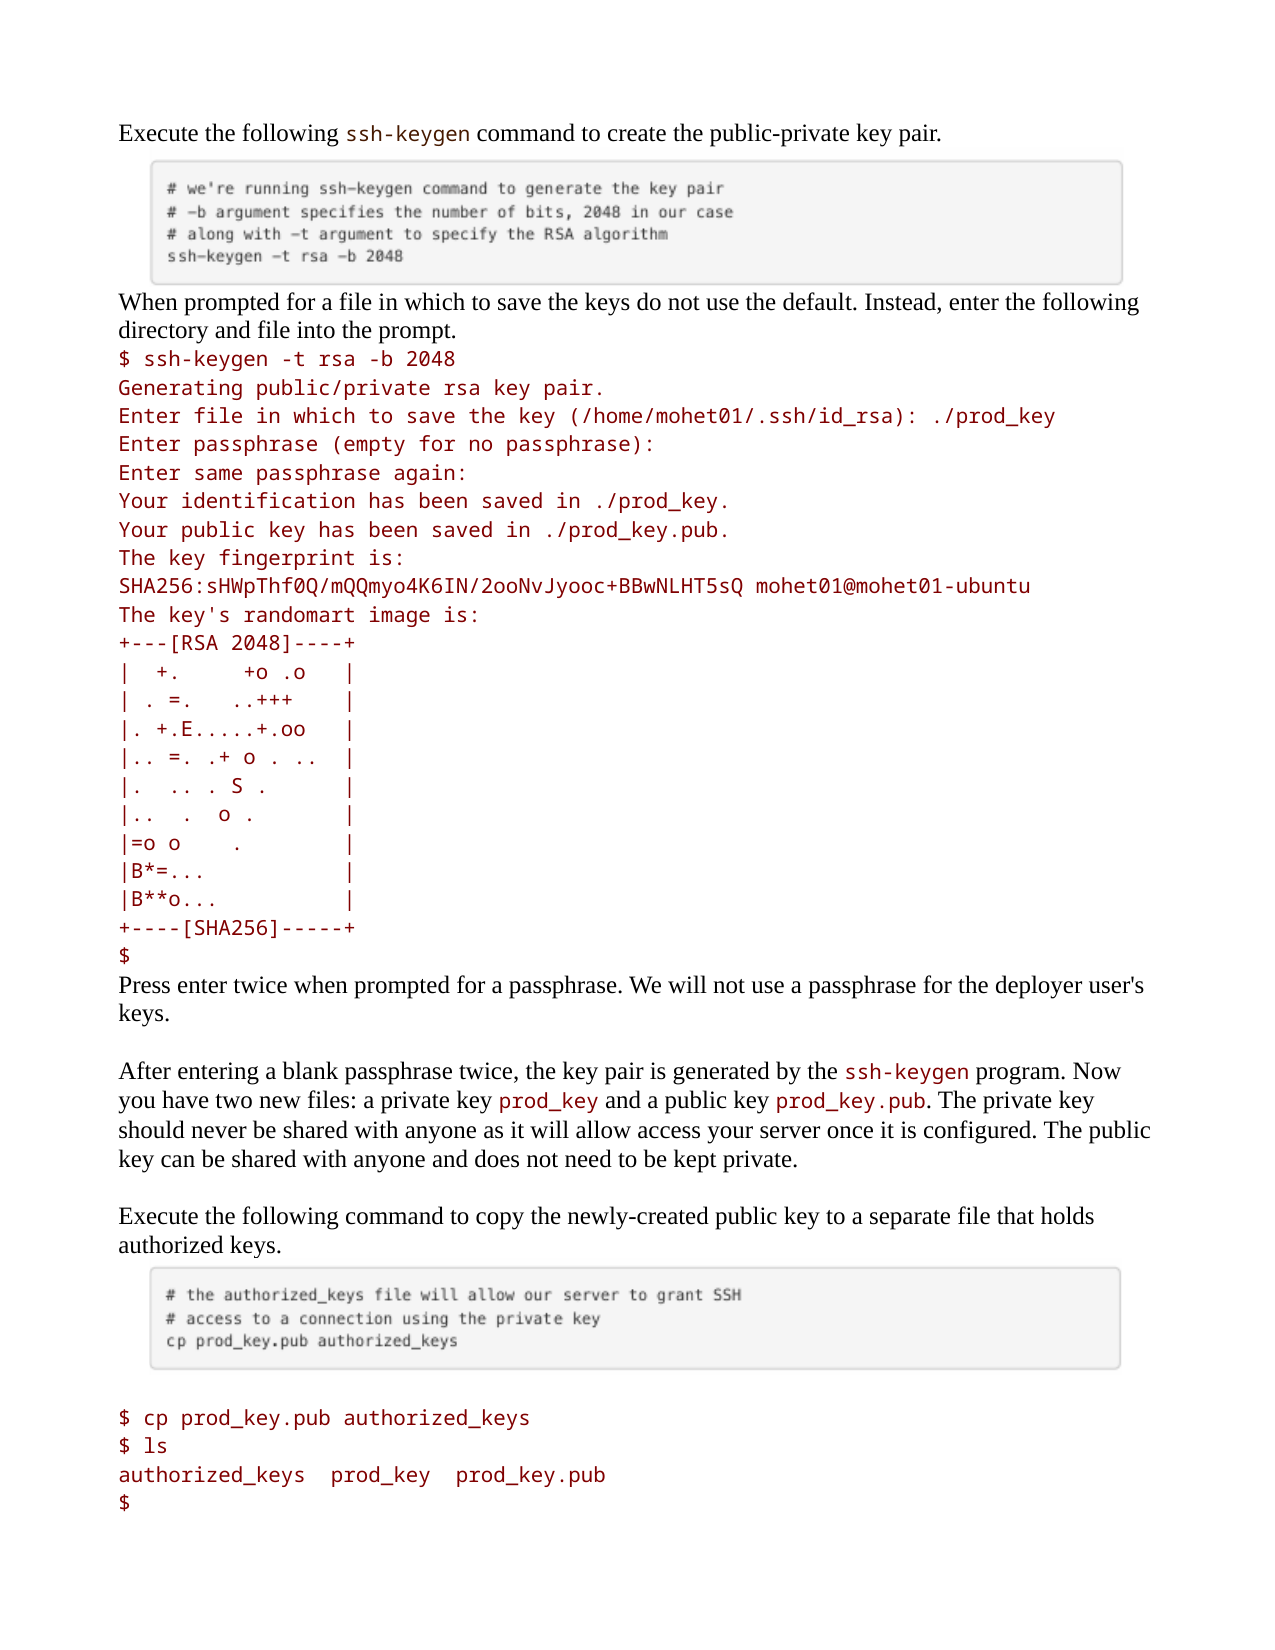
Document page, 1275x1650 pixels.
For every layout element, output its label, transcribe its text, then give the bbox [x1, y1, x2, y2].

text |. +.E.....+.oo | [118, 714, 1157, 742]
text Your public key has been saved in ./prod_key.pub. [118, 515, 1157, 543]
text Enter file in which to save the key (/home/mohet01/.ssh/id_rsa): ./prod_key [118, 401, 1157, 429]
text $ [118, 941, 1157, 970]
text $ cp prod_key.pub authorized_keys [118, 1403, 1157, 1432]
text authorized_keys prod_key prod_key.pub [118, 1460, 1157, 1488]
text |. .. . S . | [118, 771, 1157, 799]
text The key fingerprint is: [118, 543, 1157, 572]
text The key's randomart image is: [118, 600, 1157, 628]
text Enter passphrase (empty for no passphrase): [118, 429, 1157, 458]
text Press enter twice when prompted for a passphrase. We will not use a passphrase for the deployer user's keys. [118, 970, 1157, 1027]
text |B*=... | [118, 856, 1157, 884]
text +----[SHA256]-----+ [118, 913, 1157, 941]
text Your identification has been saved in ./prod_key. [118, 486, 1157, 515]
text $ ssh-keygen -t rsa -b 2048 [118, 344, 1157, 373]
text Enter same passphrase again: [118, 458, 1157, 486]
text Execute the following ssh-keygen command to create the public-private key pair. [118, 118, 1157, 148]
picture [147, 147, 1128, 287]
text After entering a blank passphrase twice, the key pair is generated by the ssh-keygen program. Now you have two new files: a private key prod_key and a public key prod_key.pub. The private key should never be shared with anyone as it will allow access your server once it is configured. The public key can be shared with anyone and does not need to be kept private. [118, 1056, 1157, 1172]
text When prompted for a file in which to save the keys do not use the default. Instead, enter the following directory and file into the prompt. [118, 148, 1157, 344]
text Execute the following command to copy the newly-created public key to a separate file that holds authorized keys. [118, 1201, 1157, 1259]
text | +. +o .o | [118, 657, 1157, 685]
text +---[RSA 2048]----+ [118, 628, 1157, 657]
text |B**o... | [118, 884, 1157, 913]
text |.. =. .+ o . .. | [118, 742, 1157, 771]
text |.. . o . | [118, 799, 1157, 828]
text SHA256:sHWpThf0Q/mQQmyo4K6IN/2ooNvJyooc+BBwNLHT5sQ mohet01@mohet01-ubuntu [118, 572, 1157, 600]
picture [149, 1258, 1126, 1375]
text Generating public/private rsa key pair. [118, 373, 1157, 401]
text | . =. ..+++ | [118, 685, 1157, 714]
text $ ls [118, 1432, 1157, 1460]
text $ [118, 1488, 1157, 1517]
text |=o o . | [118, 828, 1157, 856]
